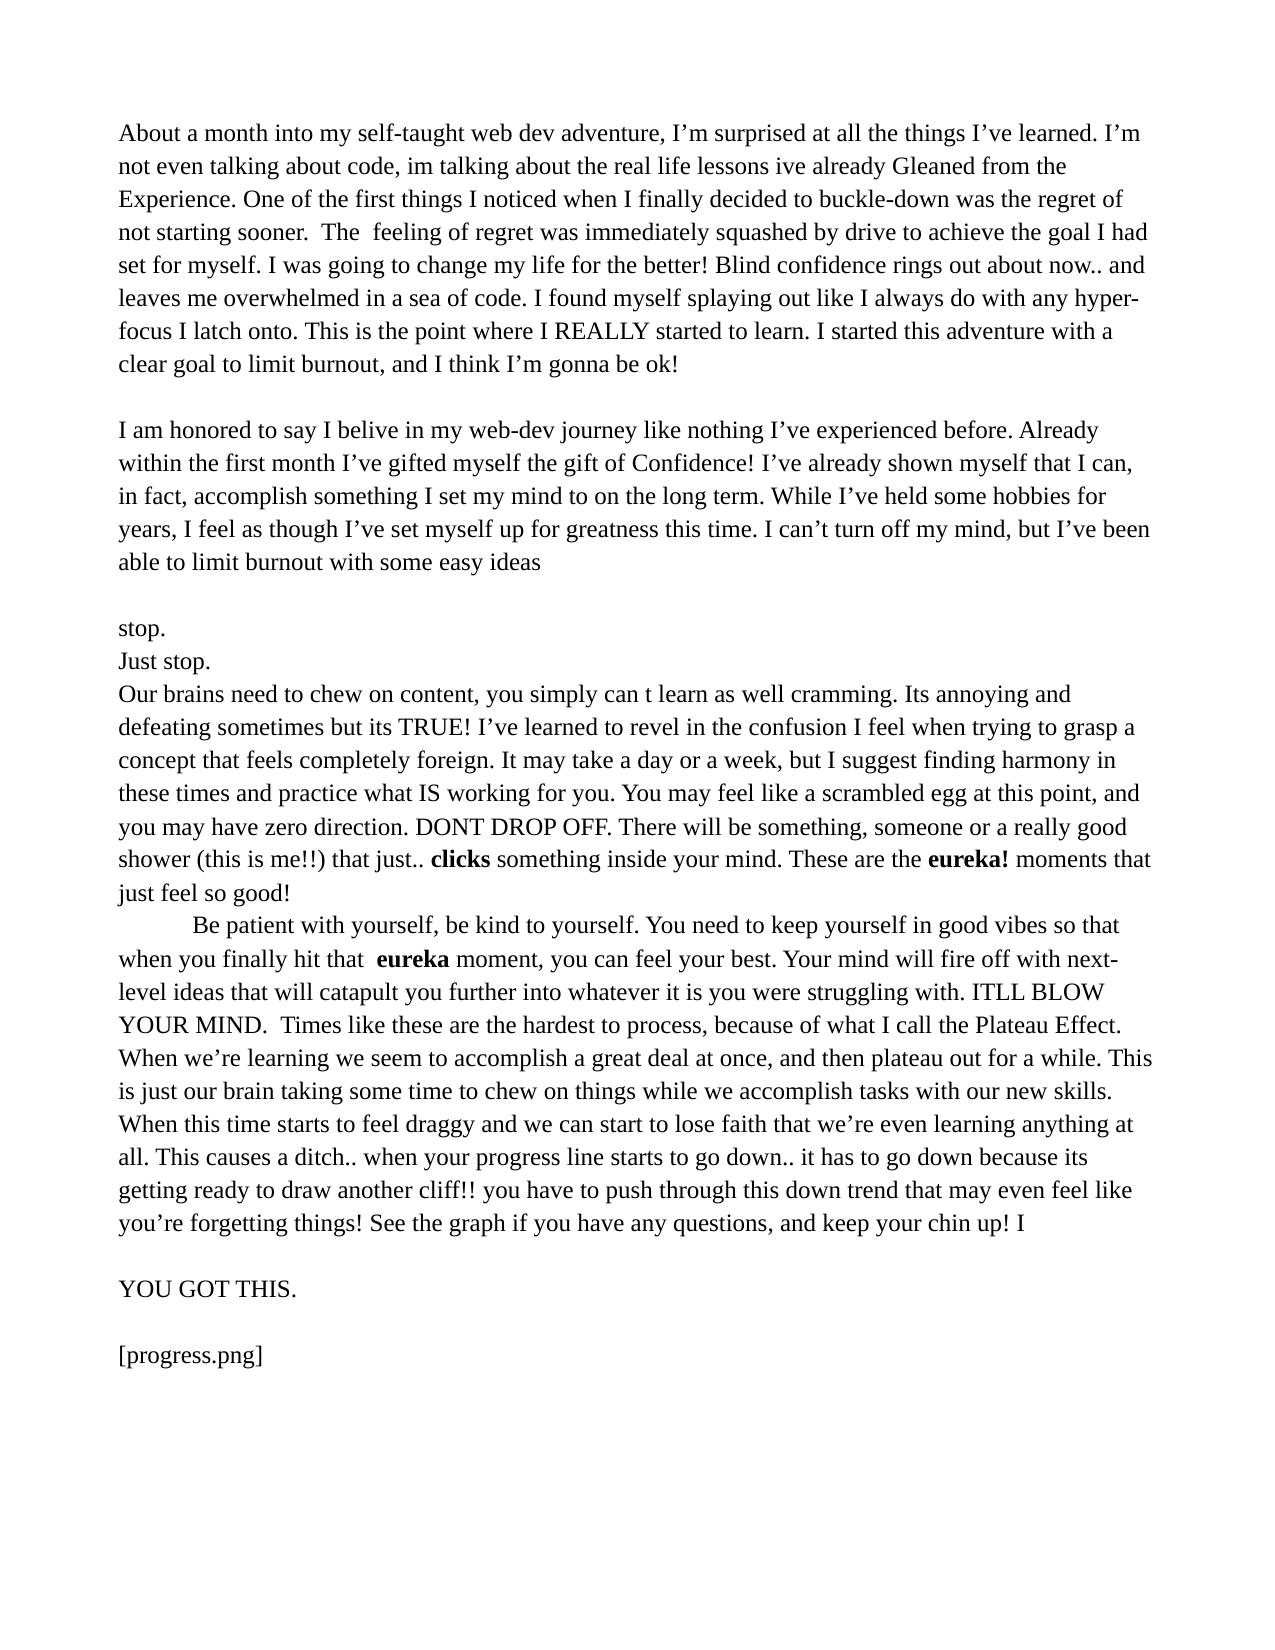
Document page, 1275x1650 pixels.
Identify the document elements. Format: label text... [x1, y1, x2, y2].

text About a month into my self-taught web dev adventure, I’m surprised at all the things I’ve learned. I’m not even talking about code, im talking about the real life lessons ive already Gleaned from the Experience. One of the first things I noticed when I finally decided to buckle-down was the regret of not starting sooner. The feeling of regret was immediately squashed by drive to achieve the goal I had set for myself. I was going to change my life for the better! Blind confidence rings out about now.. and leaves me overwhelmed in a sea of code. I found myself splaying out like I always do with any hyper-focus I latch onto. This is the point where I REALLY started to learn. I started this adventure with a clear goal to limit burnout, and I think I’m gonna be ok! I am honored to say I belive in my web-dev journey like nothing I’ve experienced before. Already within the first month I’ve gifted myself the gift of Confidence! I’ve already shown myself that I can, in fact, accomplish something I set my mind to on the long term. While I’ve held some hobbies for years, I feel as though I’ve set myself up for greatness this time. I can’t turn off my mind, but I’ve been able to limit burnout with some easy ideas stop. Just stop. Our brains need to chew on content, you simply can t learn as well cramming. Its annoying and defeating sometimes but its TRUE! I’ve learned to revel in the confusion I feel when trying to grasp a concept that feels completely foreign. It may take a day or a week, but I suggest finding harmony in these times and practice what IS working for you. You may feel like a scrambled egg at this point, and you may have zero direction. DONT DROP OFF. There will be something, someone or a really good shower (this is me!!) that just.. clicks something inside your mind. These are the eureka! moments that just feel so good! Be patient with yourself, be kind to yourself. You need to keep yourself in good vibes so that when you finally hit that eureka moment, you can feel your best. Your mind will fire off with next-level ideas that will catapult you further into whatever it is you were struggling with. ITLL BLOW YOUR MIND. Times like these are the hardest to process, because of what I call the Plateau Effect. When we’re learning we seem to accomplish a great deal at once, and then plateau out for a while. This is just our brain taking some time to chew on things while we accomplish tasks with our new skills. When this time starts to feel draggy and we can start to lose faith that we’re even learning anything at all. This causes a ditch.. when your progress line starts to go down.. it has to go down because its getting ready to draw another cliff!! you have to push through this down trend that may even feel like you’re forgetting things! See the graph if you have any questions, and keep your chin up! I YOU GOT THIS. [progress.png] [118, 118, 1157, 1369]
